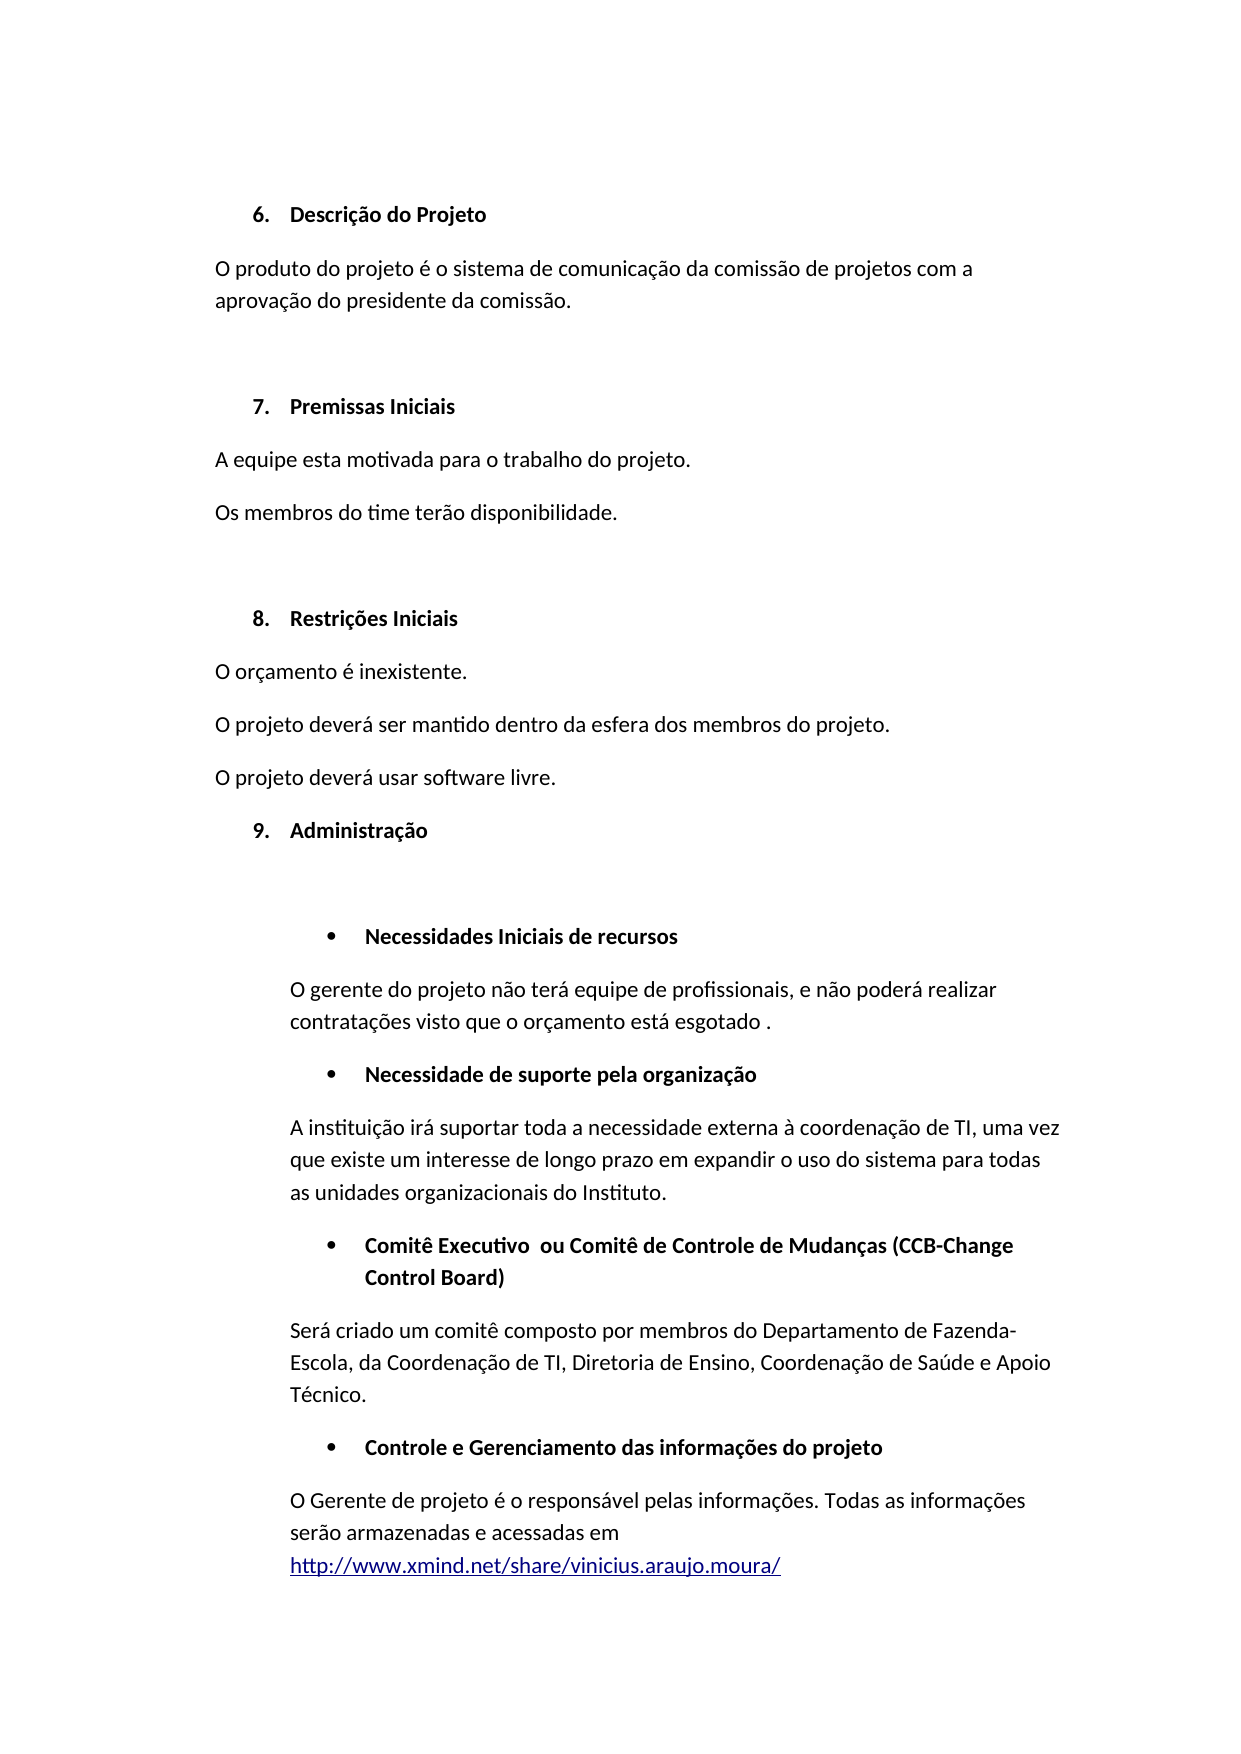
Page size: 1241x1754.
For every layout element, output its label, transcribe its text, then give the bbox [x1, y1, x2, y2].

list Os membros do time terão disponibilidade. [215, 498, 1063, 526]
list Necessidades Iniciais de recursos [327, 922, 1063, 950]
list O produto do projeto é o sistema de comunicação da comissão de projetos com a aprovação do presidente da comissão. [215, 254, 1063, 314]
list O projeto deverá ser mantido dentro da esfera dos membros do projeto. [215, 710, 1063, 738]
list A equipe esta motivada para o trabalho do projeto. [215, 445, 1063, 473]
list A instituição irá suportar toda a necessidade externa à coordenação de TI, uma vez que existe um interesse de longo prazo em expandir o uso do sistema para todas as unidades organizacionais do Instituto. [290, 1113, 1063, 1206]
list Controle e Gerenciamento das informações do projeto [327, 1433, 1063, 1461]
list Será criado um comitê composto por membros do Departamento de Fazenda-Escola, da Coordenação de TI, Diretoria de Ensino, Coordenação de Saúde e Apoio Técnico. [290, 1316, 1063, 1408]
list Premissas Iniciais [252, 392, 1063, 420]
list Comitê Executivo ou Comitê de Controle de Mudanças (CCB-Change Control Board) [327, 1231, 1063, 1291]
list O orçamento é inexistente. [215, 657, 1063, 685]
list Administração [252, 816, 1063, 844]
list Descrição do Projeto [252, 201, 1063, 229]
list Restrições Iniciais [252, 604, 1063, 632]
list O projeto deverá usar software livre. [215, 763, 1063, 791]
list O gerente do projeto não terá equipe de profissionais, e não poderá realizar contratações visto que o orçamento está esgotado . [290, 975, 1063, 1035]
list O Gerente de projeto é o responsável pelas informações. Todas as informações serão armazenadas e acessadas em http://www.xmind.net/share/vinicius.araujo.moura/ [290, 1486, 1063, 1579]
list Necessidade de suporte pela organização [327, 1060, 1063, 1088]
